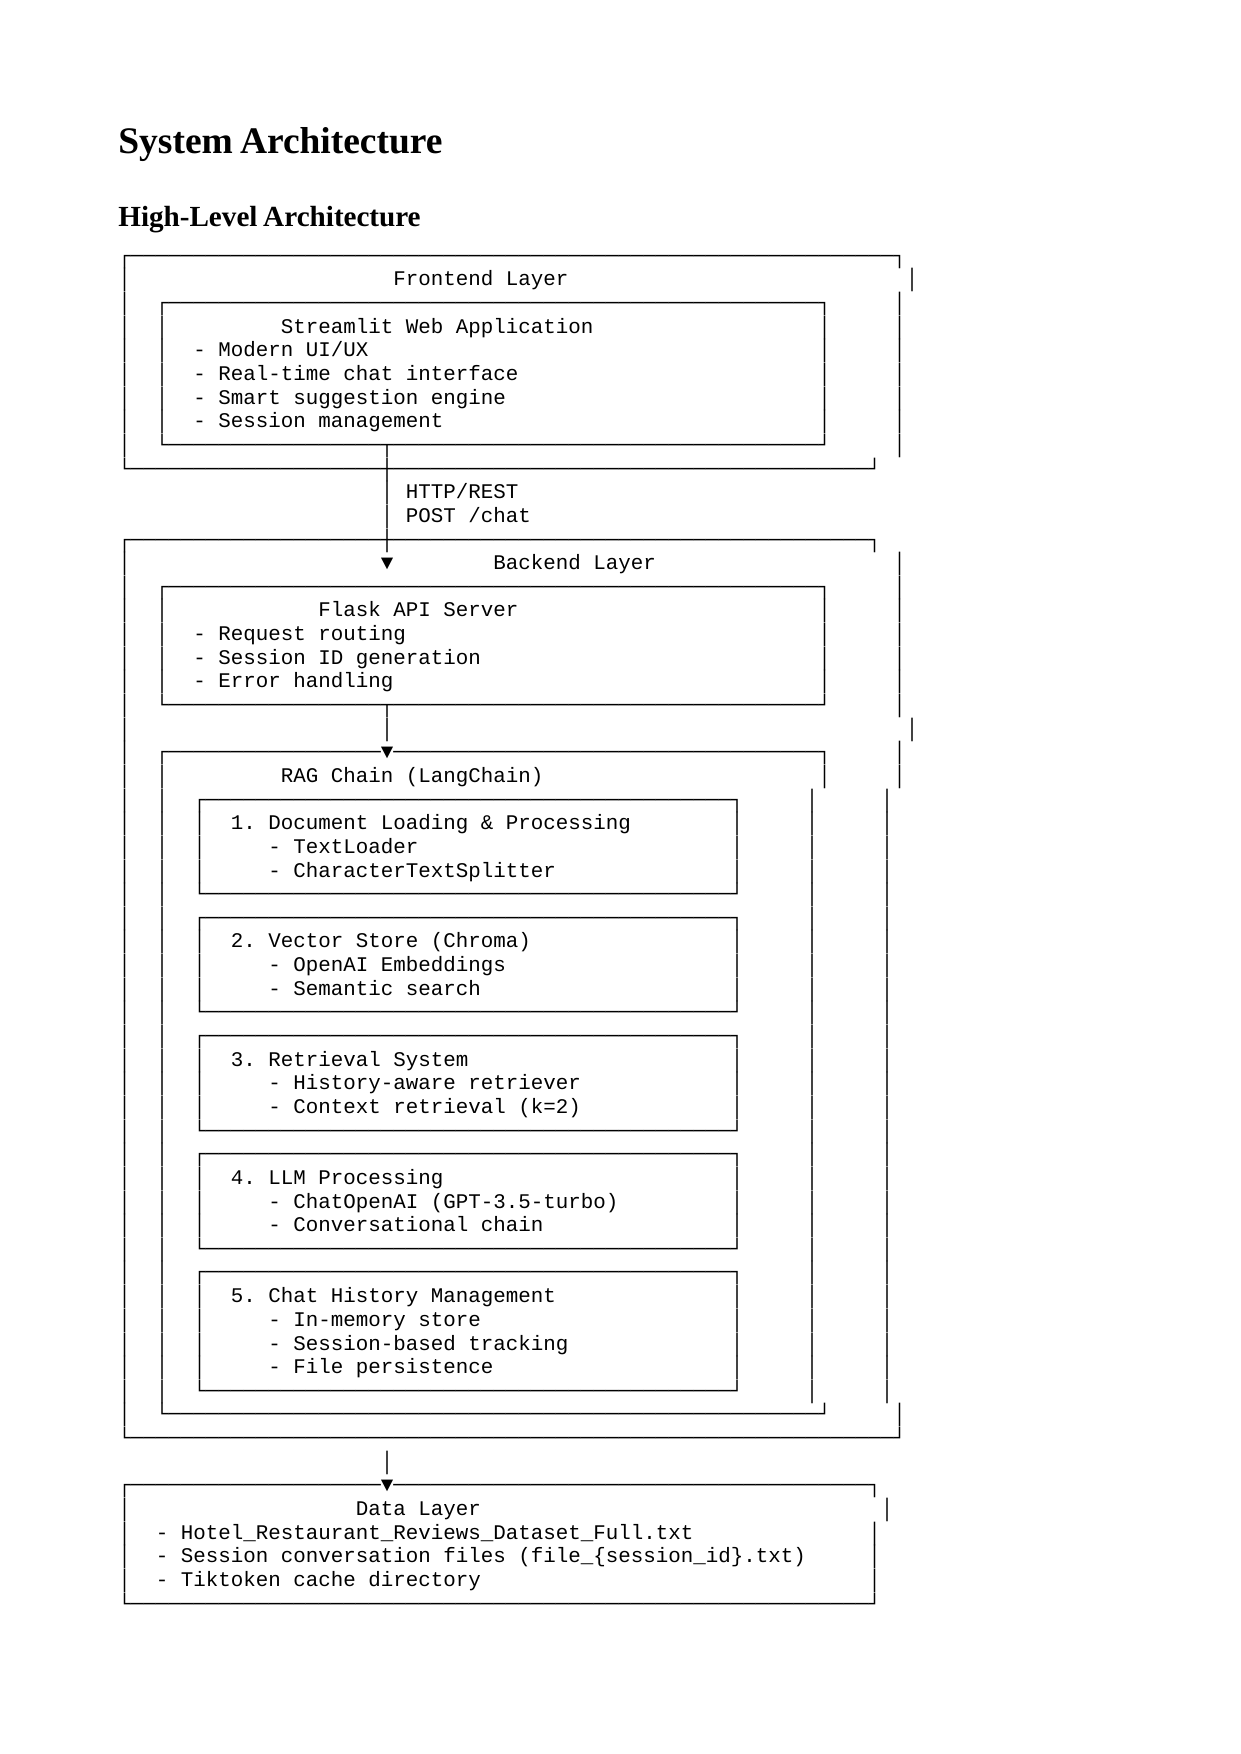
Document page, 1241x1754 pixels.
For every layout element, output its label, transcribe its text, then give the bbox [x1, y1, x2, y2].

text │ │ │ [912, 718, 1122, 741]
text │ │ └──────────────────────────────────────────┘ │ │ [887, 1238, 1122, 1262]
text │ │ │ 2. Vector Store (Chroma) │ │ │ [118, 931, 1122, 954]
text │ │ │ - In-memory store │ │ │ [812, 1309, 886, 1332]
text │ │ │ - TextLoader │ │ │ [812, 836, 886, 859]
text ┌────────────────────▼──────────────────────────────────────┐ [118, 1474, 1122, 1498]
text │ │ - Smart suggestion engine │ │ [162, 387, 824, 410]
text │ │ │ - Session-based tracking │ │ │ [118, 1332, 1122, 1356]
text │ │ ┌──────────────────────────────────────────┐ │ │ [200, 918, 736, 931]
text │ │ └──────────────────────────────────────────┘ │ │ [162, 1380, 811, 1403]
text │ │ │ - TextLoader │ │ │ [162, 836, 199, 859]
text │ └────────────────────────────────────────────────────┘ │ [118, 1403, 1122, 1427]
text └────────────────────┼──────────────────────────────────────┘ [387, 458, 874, 468]
text │ │ │ 3. Retrieval System │ │ │ [812, 1049, 886, 1072]
text │ │ - Smart suggestion engine │ │ [825, 387, 899, 410]
text │ │ └──────────────────────────────────────────┘ │ │ [812, 1120, 886, 1143]
text │ │ └──────────────────────────────────────────┘ │ │ [812, 1380, 886, 1403]
text │ - Session conversation files (file_{session_id}.txt) │ [118, 1545, 1122, 1569]
text │ │ - Modern UI/UX │ │ [118, 339, 1122, 363]
text └────────────────────┼──────────────────────────────────────┘ [118, 458, 386, 481]
text │ HTTP/REST [118, 481, 1122, 505]
text │ │ │ - In-memory store │ │ │ [200, 1309, 736, 1332]
text │ │ │ - OpenAI Embeddings │ │ │ [118, 954, 1122, 978]
text │ │ - Session ID generation │ │ [162, 647, 824, 670]
text │ [118, 1451, 386, 1474]
text │ │ └──────────────────────────────────────────┘ │ │ [118, 883, 1122, 907]
text │ - Tiktoken cache directory │ [118, 1569, 1122, 1593]
text │ │ │ - In-memory store │ │ │ [162, 1309, 199, 1332]
text │ - Hotel_Restaurant_Reviews_Dataset_Full.txt │ [125, 1522, 874, 1545]
text │ │ │ - Semantic search │ │ │ [812, 978, 886, 1001]
text │ │ - Session ID generation │ │ [900, 647, 1122, 670]
text │ │ ┌──────────────────────────────────────────┐ │ │ [162, 789, 811, 812]
text └────────────────────┼──────────────────────────────────────┘ [125, 458, 386, 468]
text │ │ │ 3. Retrieval System │ │ │ [125, 1049, 161, 1072]
text │ [387, 1451, 1122, 1474]
text │ │ │ - CharacterTextSplitter │ │ │ [118, 859, 1122, 883]
text │ │ │ - ChatOpenAI (GPT-3.5-turbo) │ │ │ [887, 1191, 1122, 1214]
text │ │ │ - ChatOpenAI (GPT-3.5-turbo) │ │ │ [125, 1191, 161, 1214]
text │ │ │ - Semantic search │ │ │ [200, 978, 736, 1001]
text ┌────────────────────┼──────────────────────────────────────┐ [118, 528, 1122, 552]
text │ └─────────────────┬──────────────────────────────────┘ │ [118, 694, 1122, 718]
text │ POST /chat [118, 505, 386, 528]
text │ │ │ - TextLoader │ │ │ [737, 836, 811, 859]
text │ │ │ - In-memory store │ │ │ [737, 1309, 811, 1332]
text │ │ │ - Conversational chain │ │ │ [118, 1214, 1122, 1238]
text │ │ │ - Semantic search │ │ │ [162, 978, 199, 1001]
text │ │ │ 4. LLM Processing │ │ │ [118, 1167, 1122, 1191]
text │ │ ┌──────────────────────────────────────────┐ │ │ [887, 789, 1122, 812]
text │ │ │ - TextLoader │ │ │ [200, 836, 736, 859]
text │ │ │ - Semantic search │ │ │ [737, 978, 811, 1001]
text │ │ │ - Semantic search │ │ │ [887, 978, 1122, 1001]
text │ │ Streamlit Web Application │ │ [125, 316, 161, 339]
text │ │ │ 3. Retrieval System │ │ │ [200, 1049, 736, 1072]
text │ │ └──────────────────────────────────────────┘ │ │ [200, 1120, 736, 1130]
text │ │ ┌──────────────────────────────────────────┐ │ │ [200, 800, 736, 812]
text │ │ - Request routing │ │ [118, 623, 1122, 647]
text │ │ │ - Context retrieval (k=2) │ │ │ [118, 1096, 1122, 1120]
text │ │ │ - ChatOpenAI (GPT-3.5-turbo) │ │ │ [737, 1191, 811, 1214]
text │ │ - Session management │ │ [118, 410, 1122, 434]
text │ │ - Real-time chat interface │ │ [118, 363, 1122, 387]
text │ POST /chat [387, 505, 1122, 528]
text │ │ └──────────────────────────────────────────┘ │ │ [118, 1001, 1122, 1025]
text │ │ │ - In-memory store │ │ │ [125, 1309, 161, 1332]
text └─────────────────────────────────────────────────────────────┘ [118, 1427, 1122, 1451]
text │ │ Flask API Server │ │ [118, 599, 1122, 623]
text │ ┌────────────────────────────────────────────────────┐ │ [125, 576, 899, 599]
text │ │ │ - ChatOpenAI (GPT-3.5-turbo) │ │ │ [162, 1191, 199, 1214]
text │ │ └──────────────────────────────────────────┘ │ │ [812, 1238, 886, 1262]
text │ │ │ - TextLoader │ │ │ [887, 836, 1122, 859]
text │ │ RAG Chain (LangChain) │ │ [118, 765, 1122, 789]
text │ │ - Session ID generation │ │ [125, 647, 161, 670]
text │ │ ┌──────────────────────────────────────────┐ │ │ [887, 907, 1122, 931]
text │ │ ┌──────────────────────────────────────────┐ │ │ [162, 907, 811, 931]
text │ │ │ 1. Document Loading & Processing │ │ │ [118, 812, 1122, 836]
text │ │ │ - History-aware retriever │ │ │ [118, 1072, 1122, 1096]
text │ │ - Smart suggestion engine │ │ [125, 387, 161, 410]
text │ │ │ - In-memory store │ │ │ [887, 1309, 1122, 1332]
text │ │ - Error handling │ │ [118, 670, 1122, 694]
text │ │ └──────────────────────────────────────────┘ │ │ [887, 1380, 1122, 1403]
text │ └─────────────────┬──────────────────────────────────┘ │ [118, 434, 1122, 458]
text │ ▼ Backend Layer │ [118, 552, 1122, 576]
text │ │ │ [387, 718, 911, 741]
text │ │ └──────────────────────────────────────────┘ │ │ [200, 1238, 736, 1248]
text │ │ │ - TextLoader │ │ │ [125, 836, 161, 859]
text │ │ └──────────────────────────────────────────┘ │ │ [200, 1380, 736, 1390]
text │ │ │ - ChatOpenAI (GPT-3.5-turbo) │ │ │ [812, 1191, 886, 1214]
text │ │ ┌──────────────────────────────────────────┐ │ │ [118, 1025, 1122, 1049]
text │ Frontend Layer │ [118, 268, 1122, 292]
text │ ┌────────────────────────────────────────────────────┐ │ [900, 576, 1122, 599]
text │ │ │ 3. Retrieval System │ │ │ [887, 1049, 1122, 1072]
text │ │ ┌──────────────────────────────────────────┐ │ │ [118, 1143, 1122, 1167]
text │ │ - Session ID generation │ │ [825, 647, 899, 670]
subtitle High-Level Architecture [118, 199, 1122, 232]
text │ │ │ 5. Chat History Management │ │ │ [118, 1285, 1122, 1309]
text │ ┌────────────────────────────────────────────────────┐ │ [162, 587, 824, 599]
text │ │ └──────────────────────────────────────────┘ │ │ [887, 1120, 1122, 1143]
text │ │ │ - Semantic search │ │ │ [125, 978, 161, 1001]
subtitle System Architecture [118, 118, 1122, 161]
text │ │ │ - ChatOpenAI (GPT-3.5-turbo) │ │ │ [200, 1191, 736, 1214]
text │ │ ┌──────────────────────────────────────────┐ │ │ [118, 1262, 1122, 1285]
text │ │ └──────────────────────────────────────────┘ │ │ [162, 1238, 811, 1262]
text │ │ ┌──────────────────────────────────────────┐ │ │ [812, 907, 886, 931]
text │ │ │ 3. Retrieval System │ │ │ [737, 1049, 811, 1072]
text ┌─────────────────────────────────────────────────────────────┐ [118, 245, 1122, 268]
text │ │ ┌──────────────────────────────────────────┐ │ │ [812, 789, 886, 812]
text │ │ - Smart suggestion engine │ │ [900, 387, 1122, 410]
text │ │ Streamlit Web Application │ │ [162, 316, 824, 339]
text └───────────────────────────────────────────────────────────┘ [118, 1593, 1122, 1616]
text │ │ └──────────────────────────────────────────┘ │ │ [162, 1120, 811, 1143]
text │ Data Layer │ [118, 1498, 1122, 1522]
text │ │ Streamlit Web Application │ │ [825, 316, 899, 339]
text │ │ │ [125, 718, 386, 741]
text │ │ Streamlit Web Application │ │ [900, 316, 1122, 339]
text │ │ │ [118, 718, 124, 741]
text └────────────────────┼──────────────────────────────────────┘ [387, 458, 1122, 481]
text │ │ │ - File persistence │ │ │ [118, 1356, 1122, 1380]
text │ ┌────────────────────────────────────────────────────┐ │ [118, 292, 1122, 316]
text │ ┌─────────────────▼──────────────────────────────────┐ │ [118, 741, 1122, 765]
text │ - Hotel_Restaurant_Reviews_Dataset_Full.txt │ [875, 1522, 1122, 1545]
text │ │ │ 3. Retrieval System │ │ │ [162, 1049, 199, 1072]
